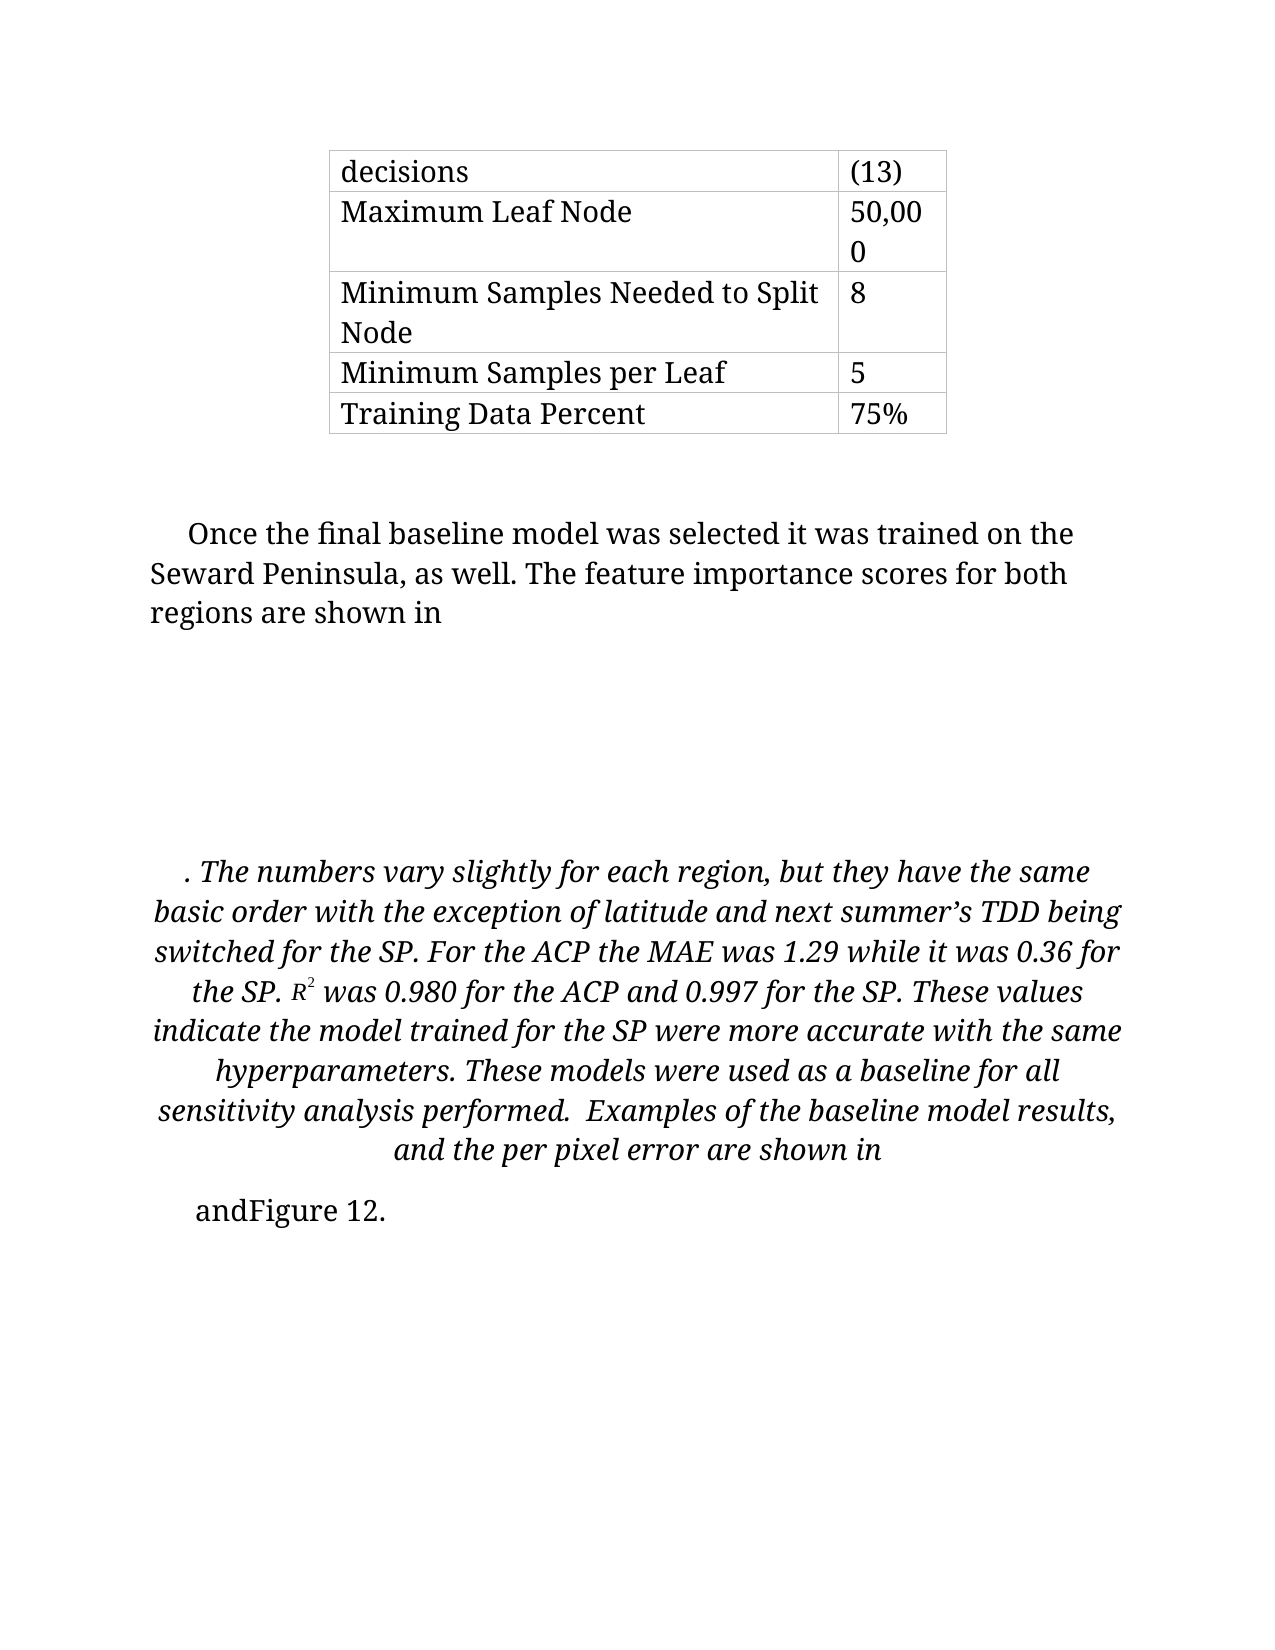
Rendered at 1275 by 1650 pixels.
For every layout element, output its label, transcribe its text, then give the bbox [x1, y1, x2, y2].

table_cell (13) [839, 151, 946, 191]
table_cell Maximum Leaf Node [330, 192, 838, 271]
table_cell decisions [330, 151, 838, 191]
table_cell Training Data Percent [330, 393, 838, 433]
table_cell 5 [839, 353, 946, 392]
text andFigure 12. [150, 1190, 1125, 1230]
text Once the final baseline model was selected it was trained on the Seward Peninsula, as well. The feature importance scores for both regions are shown in [150, 513, 1125, 632]
table_cell 75% [839, 393, 946, 433]
table_cell 50,000 [839, 192, 946, 271]
table_cell Minimum Samples Needed to Split Node [330, 272, 838, 352]
table_cell 8 [839, 272, 946, 352]
table_cell Minimum Samples per Leaf [330, 353, 838, 392]
text . The numbers vary slightly for each region, but they have the same basic order with the exception of latitude and next summer’s TDD being switched for the SP. For the ACP the MAE was 1.29 while it was 0.36 for the SP. was 0.980 for the ACP and 0.997 for the SP. These values indicate the model trained for the SP were more accurate with the same hyperparameters. These models were used as a baseline for all sensitivity analysis performed. Examples of the baseline model results, and the per pixel error are shown in [150, 852, 1125, 1169]
